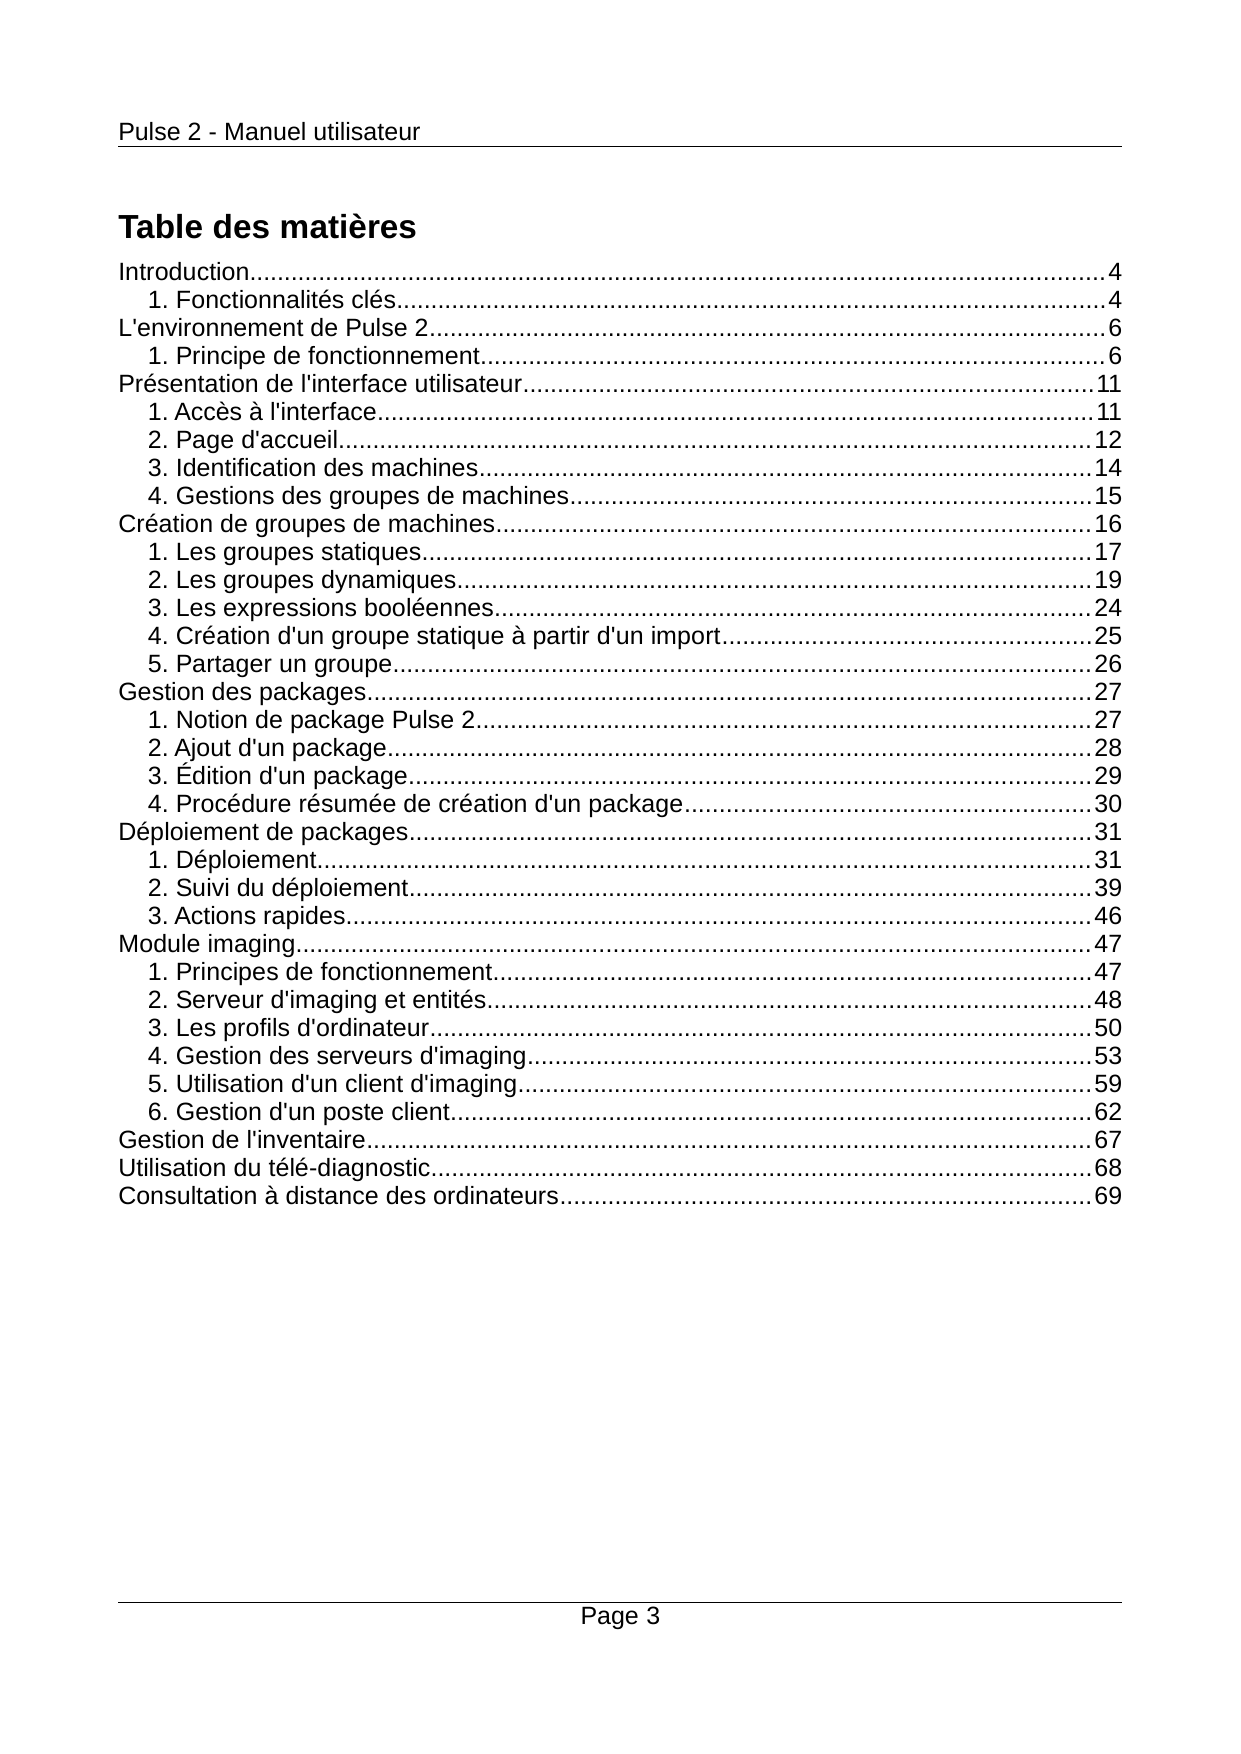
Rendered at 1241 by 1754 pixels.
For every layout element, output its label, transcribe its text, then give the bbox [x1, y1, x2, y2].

text 1. Principes de fonctionnement 47 [148, 958, 1122, 986]
text 4. Gestion des serveurs d'imaging 53 [148, 1042, 1122, 1070]
text L'environnement de Pulse 2 6 [118, 313, 1122, 342]
text 1. Principe de fonctionnement 6 [148, 342, 1122, 369]
subtitle Table des matières [118, 208, 1122, 246]
text 4. Gestions des groupes de machines 15 [148, 482, 1122, 510]
text Introduction 4 [118, 257, 1122, 286]
text 2. Suivi du déploiement 39 [148, 874, 1122, 902]
text 1. Les groupes statiques 17 [148, 538, 1122, 566]
text 5. Partager un groupe 26 [148, 650, 1122, 678]
text 1. Déploiement 31 [148, 846, 1122, 874]
text Utilisation du télé-diagnostic 68 [118, 1154, 1122, 1182]
text 1. Fonctionnalités clés 4 [148, 286, 1122, 313]
text 3. Les profils d'ordinateur 50 [148, 1014, 1122, 1042]
text Déploiement de packages 31 [118, 818, 1122, 846]
text 2. Page d'accueil 12 [148, 426, 1122, 454]
text 4. Création d'un groupe statique à partir d'un import 25 [148, 622, 1122, 650]
text 3. Identification des machines 14 [148, 454, 1122, 482]
text Présentation de l'interface utilisateur 11 [118, 369, 1122, 398]
text 2. Les groupes dynamiques 19 [148, 566, 1122, 594]
text 4. Procédure résumée de création d'un package 30 [148, 790, 1122, 818]
text Création de groupes de machines 16 [118, 510, 1122, 538]
text 6. Gestion d'un poste client 62 [148, 1098, 1122, 1126]
text 3. Les expressions booléennes 24 [148, 594, 1122, 622]
text 2. Ajout d'un package 28 [148, 734, 1122, 762]
text Gestion de l'inventaire 67 [118, 1126, 1122, 1154]
text 1. Notion de package Pulse 2 27 [148, 706, 1122, 734]
text 5. Utilisation d'un client d'imaging 59 [148, 1070, 1122, 1098]
text 1. Accès à l'interface 11 [148, 398, 1122, 426]
text Module imaging 47 [118, 930, 1122, 958]
text Consultation à distance des ordinateurs 69 [118, 1182, 1122, 1210]
text 3. Édition d'un package 29 [148, 762, 1122, 790]
text 3. Actions rapides 46 [148, 902, 1122, 930]
text Gestion des packages 27 [118, 678, 1122, 706]
text 2. Serveur d'imaging et entités 48 [148, 986, 1122, 1014]
